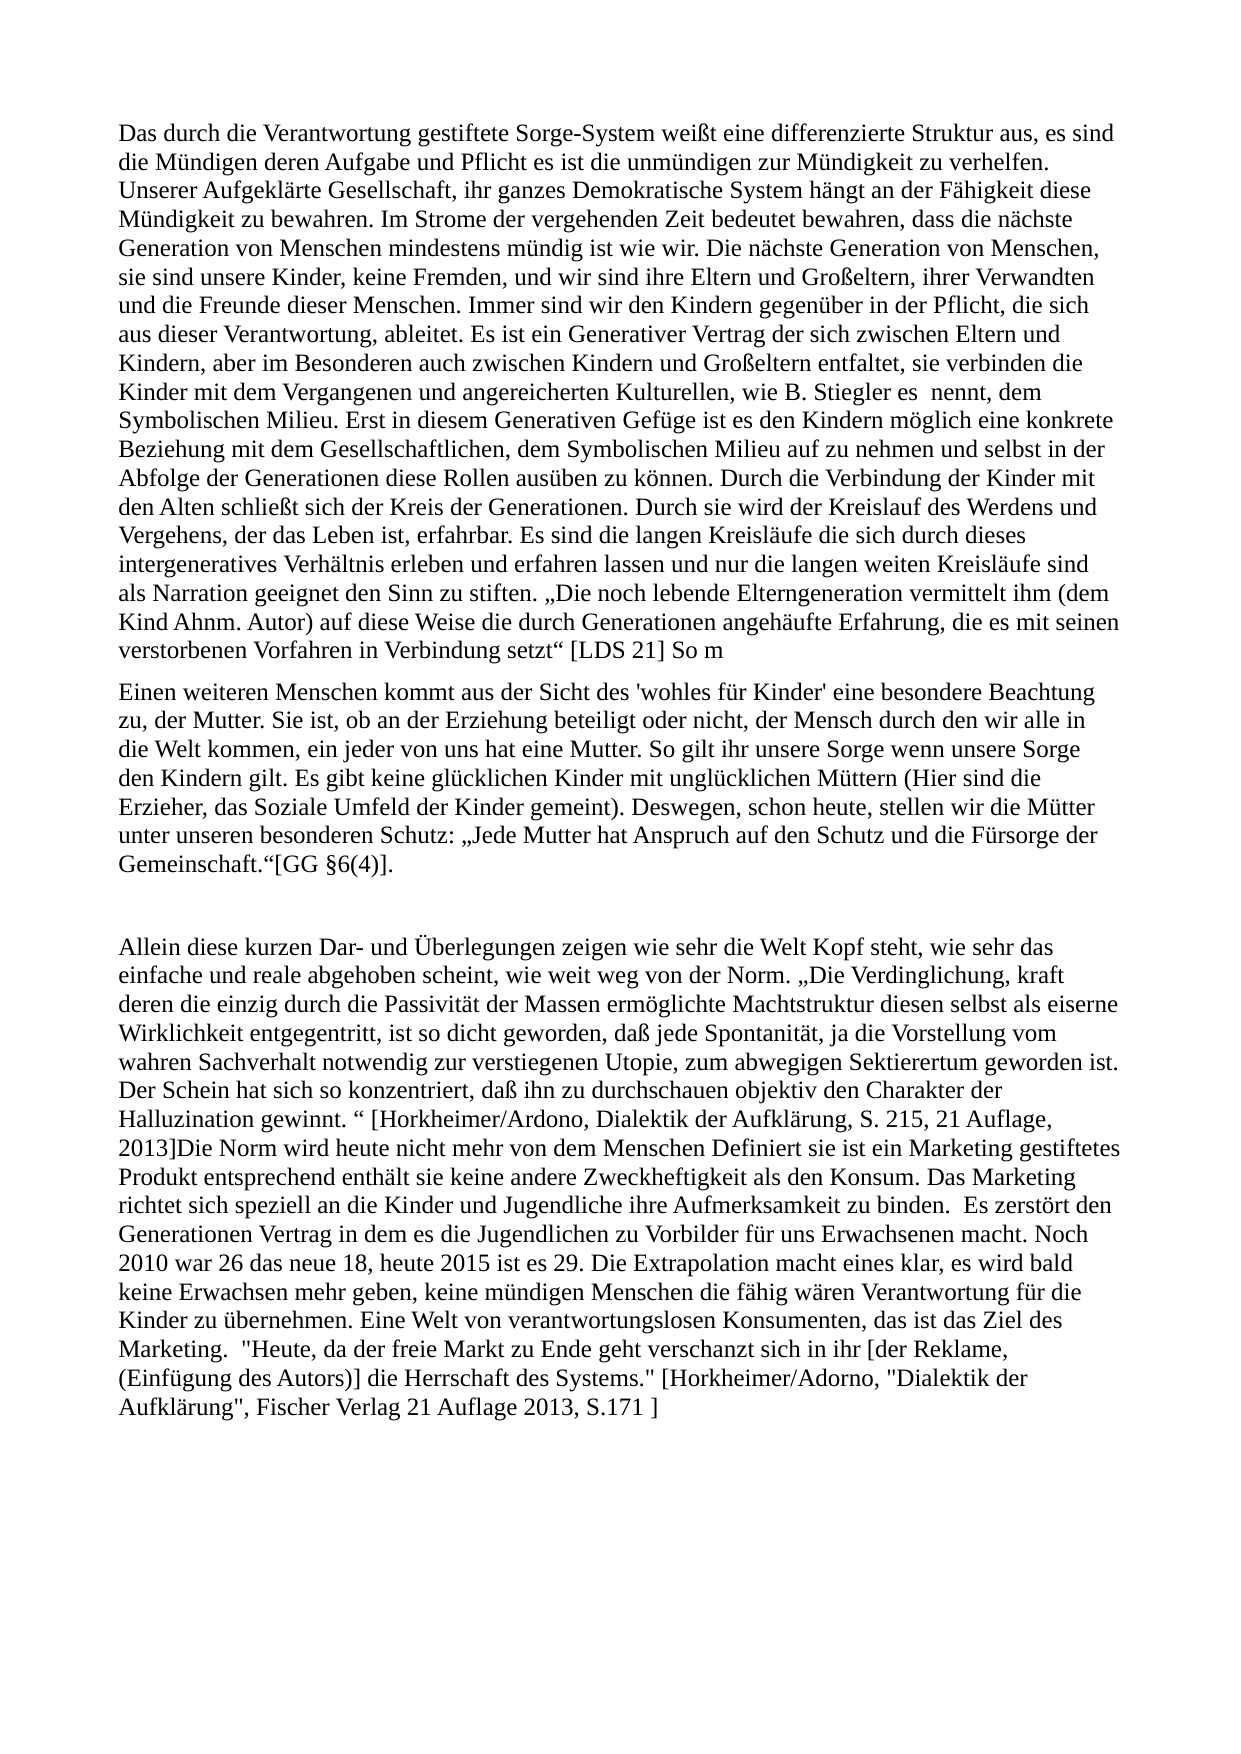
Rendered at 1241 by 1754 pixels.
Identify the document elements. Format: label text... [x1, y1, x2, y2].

text Einen weiteren Menschen kommt aus der Sicht des 'wohles für Kinder' eine besondere Beachtung zu, der Mutter. Sie ist, ob an der Erziehung beteiligt oder nicht, der Mensch durch den wir alle in die Welt kommen, ein jeder von uns hat eine Mutter. So gilt ihr unsere Sorge wenn unsere Sorge den Kindern gilt. Es gibt keine glücklichen Kinder mit unglücklichen Müttern (Hier sind die Erzieher, das Soziale Umfeld der Kinder gemeint). Deswegen, schon heute, stellen wir die Mütter unter unseren besonderen Schutz: „Jede Mutter hat Anspruch auf den Schutz und die Fürsorge der Gemeinschaft.“[GG §6(4)]. [118, 677, 1122, 878]
text Allein diese kurzen Dar- und Überlegungen zeigen wie sehr die Welt Kopf steht, wie sehr das einfache und reale abgehoben scheint, wie weit weg von der Norm. „Die Verdinglichung, kraft deren die einzig durch die Passivität der Massen ermöglichte Machtstruktur diesen selbst als eiserne Wirklichkeit entgegentritt, ist so dicht geworden, daß jede Spontanität, ja die Vorstellung vom wahren Sachverhalt notwendig zur verstiegenen Utopie, zum abwegigen Sektierertum geworden ist. Der Schein hat sich so konzentriert, daß ihn zu durchschauen objektiv den Charakter der Halluzination gewinnt. “ [Horkheimer/Ardono, Dialektik der Aufklärung, S. 215, 21 Auflage, 2013]Die Norm wird heute nicht mehr von dem Menschen Definiert sie ist ein Marketing gestiftetes Produkt entsprechend enthält sie keine andere Zweckheftigkeit als den Konsum. Das Marketing richtet sich speziell an die Kinder und Jugendliche ihre Aufmerksamkeit zu binden. Es zerstört den Generationen Vertrag in dem es die Jugendlichen zu Vorbilder für uns Erwachsenen macht. Noch 2010 war 26 das neue 18, heute 2015 ist es 29. Die Extrapolation macht eines klar, es wird bald keine Erwachsen mehr geben, keine mündigen Menschen die fähig wären Verantwortung für die Kinder zu übernehmen. Eine Welt von verantwortungslosen Konsumenten, das ist das Ziel des Marketing. "Heute, da der freie Markt zu Ende geht verschanzt sich in ihr [der Reklame, (Einfügung des Autors)] die Herrschaft des Systems." [Horkheimer/Adorno, "Dialektik der Aufklärung", Fischer Verlag 21 Auflage 2013, S.171 ] [118, 932, 1122, 1421]
text Das durch die Verantwortung gestiftete Sorge-System weißt eine differenzierte Struktur aus, es sind die Mündigen deren Aufgabe und Pflicht es ist die unmündigen zur Mündigkeit zu verhelfen. Unserer Aufgeklärte Gesellschaft, ihr ganzes Demokratische System hängt an der Fähigkeit diese Mündigkeit zu bewahren. Im Strome der vergehenden Zeit bedeutet bewahren, dass die nächste Generation von Menschen mindestens mündig ist wie wir. Die nächste Generation von Menschen, sie sind unsere Kinder, keine Fremden, und wir sind ihre Eltern und Großeltern, ihrer Verwandten und die Freunde dieser Menschen. Immer sind wir den Kindern gegenüber in der Pflicht, die sich aus dieser Verantwortung, ableitet. Es ist ein Generativer Vertrag der sich zwischen Eltern und Kindern, aber im Besonderen auch zwischen Kindern und Großeltern entfaltet, sie verbinden die Kinder mit dem Vergangenen und angereicherten Kulturellen, wie B. Stiegler es nennt, dem Symbolischen Milieu. Erst in diesem Generativen Gefüge ist es den Kindern möglich eine konkrete Beziehung mit dem Gesellschaftlichen, dem Symbolischen Milieu auf zu nehmen und selbst in der Abfolge der Generationen diese Rollen ausüben zu können. Durch die Verbindung der Kinder mit den Alten schließt sich der Kreis der Generationen. Durch sie wird der Kreislauf des Werdens und Vergehens, der das Leben ist, erfahrbar. Es sind die langen Kreisläufe die sich durch dieses intergeneratives Verhältnis erleben und erfahren lassen und nur die langen weiten Kreisläufe sind als Narration geeignet den Sinn zu stiften. „Die noch lebende Elterngeneration vermittelt ihm (dem Kind Ahnm. Autor) auf diese Weise die durch Generationen angehäufte Erfahrung, die es mit seinen verstorbenen Vorfahren in Verbindung setzt“ [LDS 21] So m [118, 118, 1122, 664]
